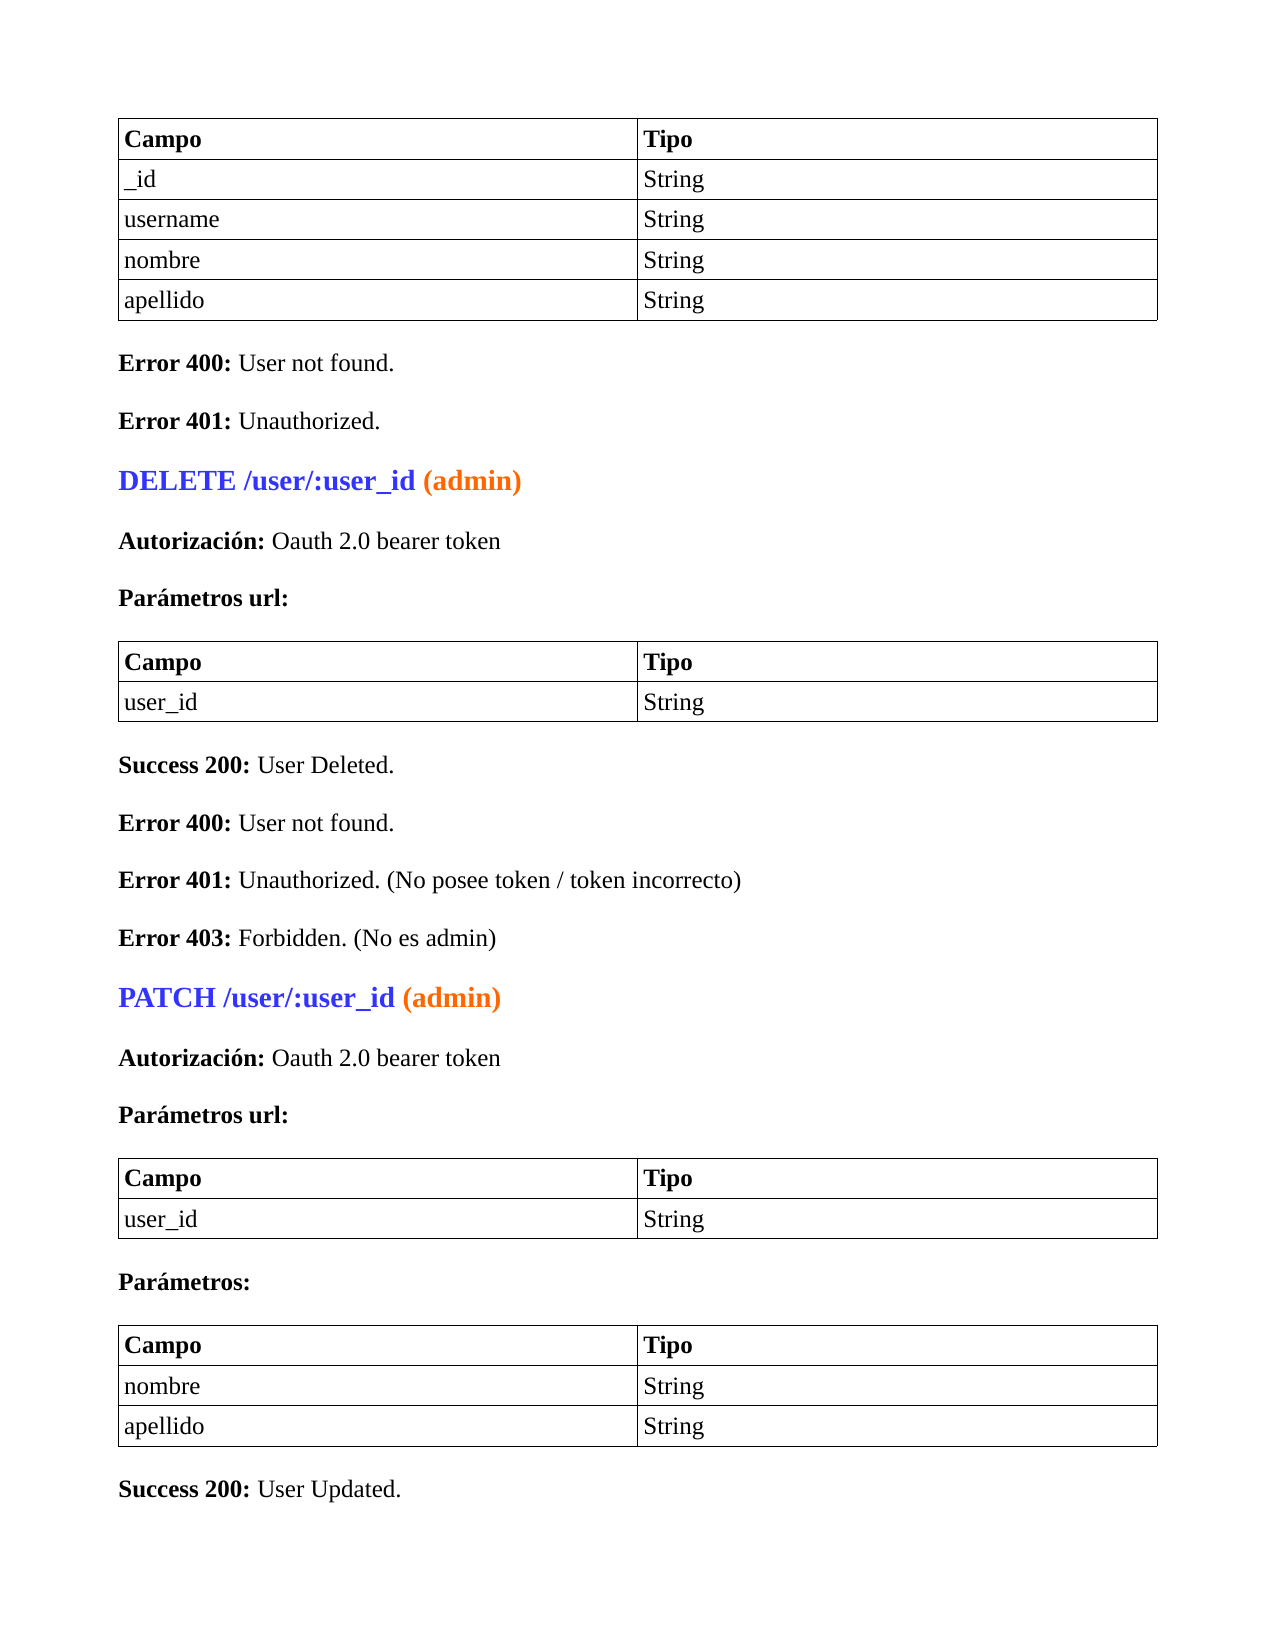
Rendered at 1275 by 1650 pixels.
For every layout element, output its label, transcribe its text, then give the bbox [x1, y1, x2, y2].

table_header Tipo [638, 642, 1157, 681]
table_cell apellido [119, 1406, 637, 1446]
table_cell String [638, 1366, 1157, 1405]
table_cell String [638, 682, 1157, 721]
table_header Campo [119, 1159, 637, 1198]
table_cell String [638, 200, 1157, 239]
table_cell user_id [119, 682, 637, 721]
table_header Campo [119, 642, 637, 681]
table_header Campo [119, 1326, 637, 1365]
text Parámetros url: [118, 583, 1157, 612]
text Parámetros: [118, 1267, 1157, 1296]
table_cell nombre [119, 1366, 637, 1405]
text PATCH /user/:user_id (admin) [118, 980, 1157, 1014]
text Parámetros url: [118, 1100, 1157, 1129]
table_cell String [638, 160, 1157, 199]
table_cell _id [119, 160, 637, 199]
text DELETE /user/:user_id (admin) [118, 463, 1157, 497]
table_cell apellido [119, 280, 637, 320]
table_cell String [638, 1199, 1157, 1238]
text Autorización: Oauth 2.0 bearer token [118, 526, 1157, 554]
text Success 200: User Deleted. [118, 750, 1157, 779]
table_cell String [638, 1406, 1157, 1446]
table_cell String [638, 280, 1157, 320]
text Error 403: Forbidden. (No es admin) [118, 923, 1157, 952]
text Error 400: User not found. [118, 348, 1157, 377]
table_cell username [119, 200, 637, 239]
text Success 200: User Updated. [118, 1474, 1157, 1503]
table_cell nombre [119, 240, 637, 279]
text Error 400: User not found. [118, 808, 1157, 837]
table_header Campo [119, 119, 637, 158]
table_cell String [638, 240, 1157, 279]
table_header Tipo [638, 1159, 1157, 1198]
table_cell user_id [119, 1199, 637, 1238]
text Error 401: Unauthorized. (No posee token / token incorrecto) [118, 865, 1157, 894]
text Autorización: Oauth 2.0 bearer token [118, 1043, 1157, 1071]
table_header Tipo [638, 1326, 1157, 1365]
text Error 401: Unauthorized. [118, 406, 1157, 435]
table_header Tipo [638, 119, 1157, 158]
